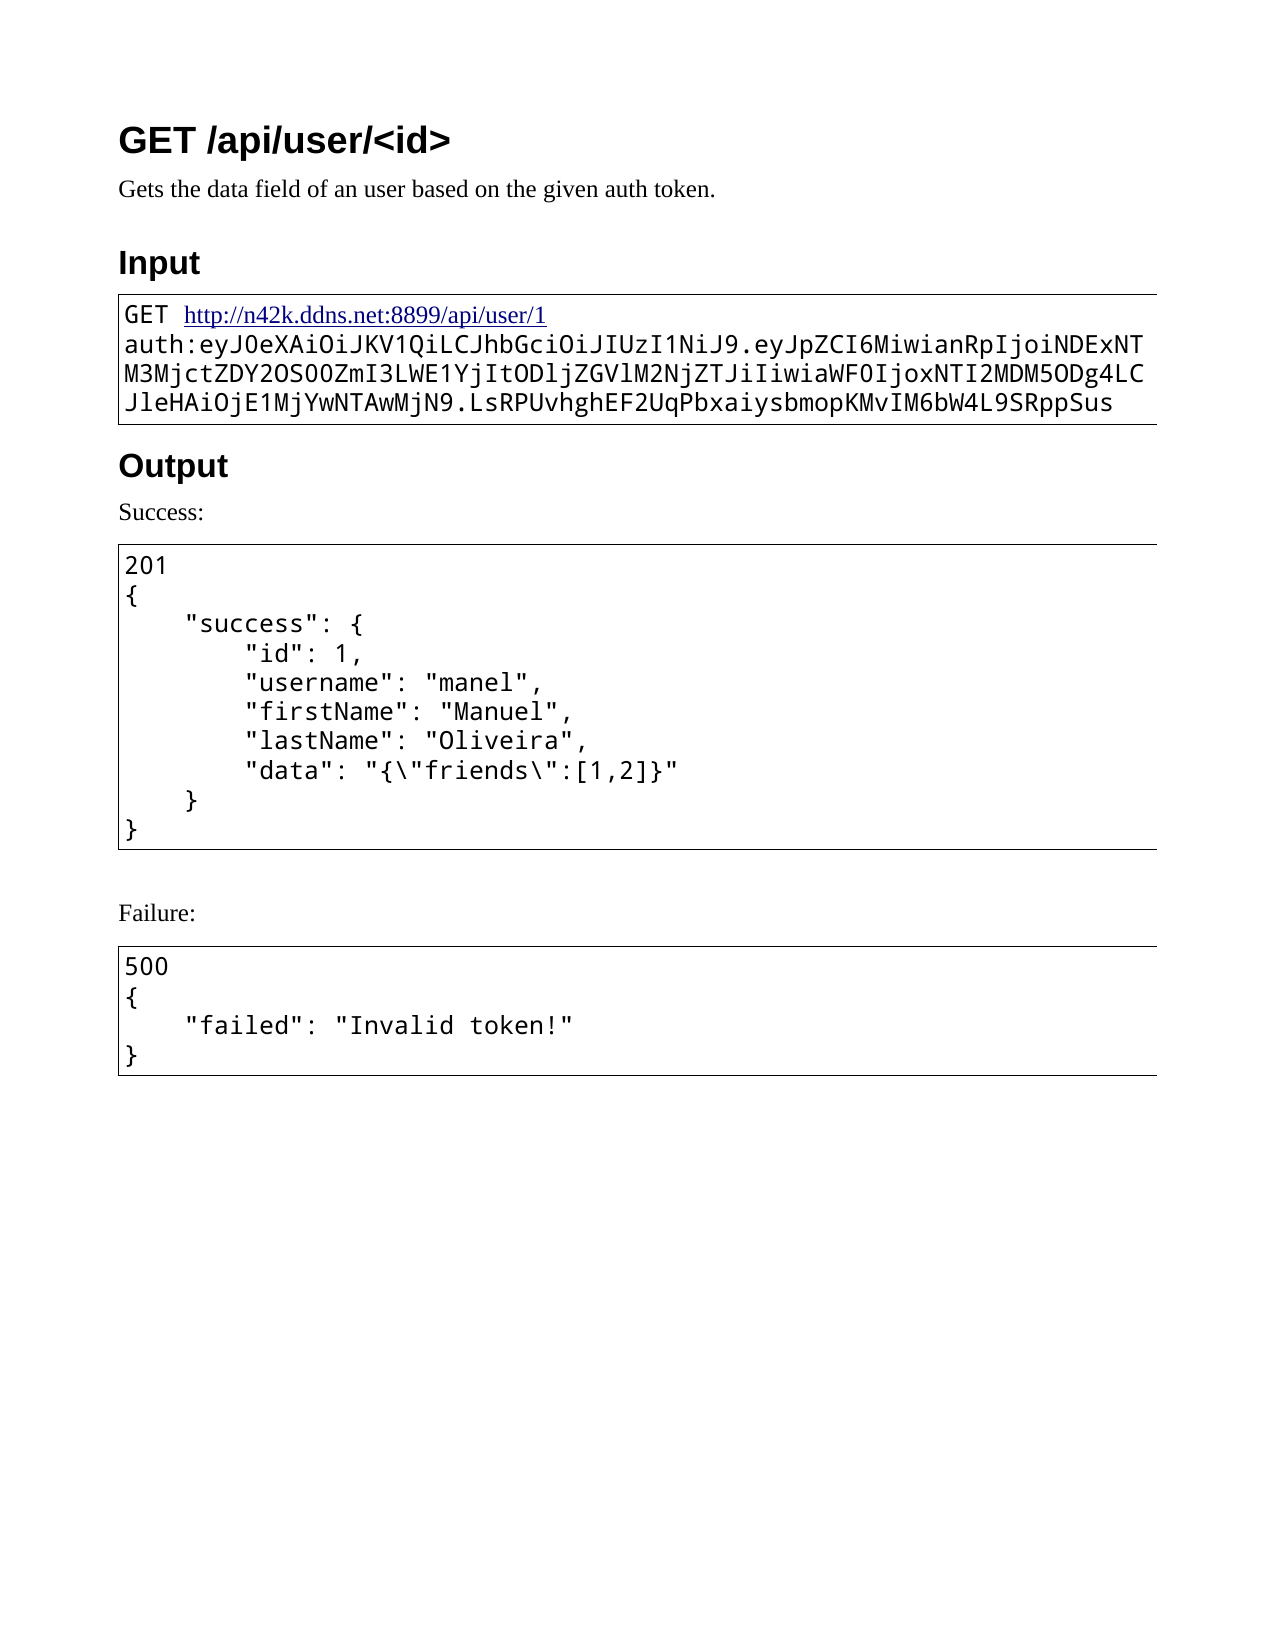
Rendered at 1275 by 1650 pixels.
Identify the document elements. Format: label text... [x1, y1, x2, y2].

text Success: [118, 497, 1157, 525]
table_header GET http://n42k.ddns.net:8899/api/user/1 auth:eyJ0eXAiOiJKV1QiLCJhbGciOiJIUzI1NiJ9.eyJpZCI6MiwianRpIjoiNDExNTM3MjctZDY2OS00ZmI3LWE1YjItODljZGVlM2NjZTJiIiwiaWF0IjoxNTI2MDM5ODg4LCJleHAiOjE1MjYwNTAwMjN9.LsRPUvhghEF2UqPbxaiysbmopKMvIM6bW4L9SRppSus [119, 295, 1157, 423]
subtitle Input [118, 243, 1157, 281]
table_header 201 { "success": { "id": 1, "username": "manel", "firstName": "Manuel", "lastName": "Oliveira", "data": "{\"friends\":[1,2]}" } } [119, 545, 1157, 849]
text Failure: [118, 898, 1157, 927]
subtitle GET /api/user/<id> [118, 118, 1157, 162]
text Gets the data field of an user based on the given auth token. [118, 174, 1157, 203]
subtitle Output [118, 445, 1157, 484]
table_header 500 { "failed": "Invalid token!" } [119, 947, 1157, 1075]
